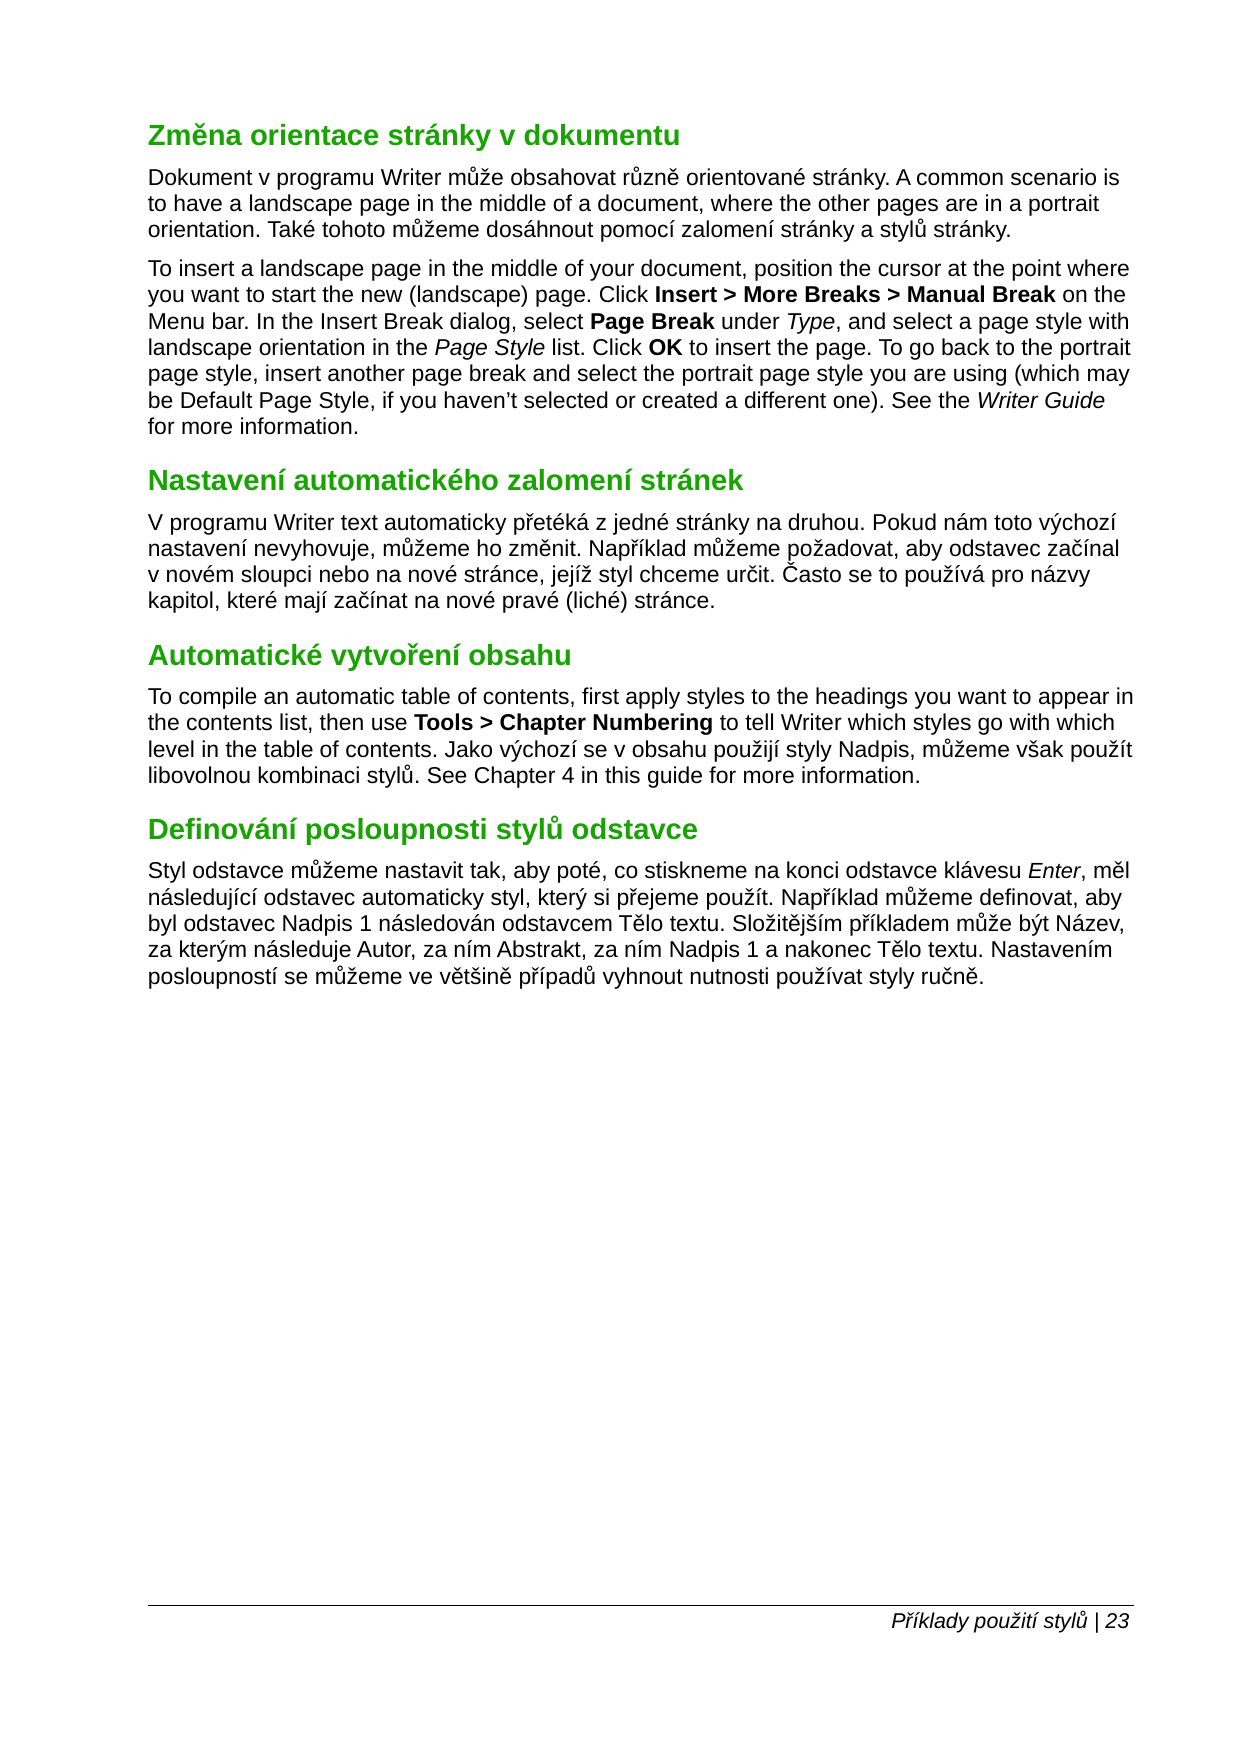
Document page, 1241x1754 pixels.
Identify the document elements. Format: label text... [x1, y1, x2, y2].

subtitle Nastavení automatického zalomení stránek [148, 463, 1134, 497]
subtitle Automatické vytvoření obsahu [148, 637, 1134, 671]
text Dokument v programu Writer může obsahovat různě orientované stránky. A common scenario is to have a landscape page in the middle of a document, where the other pages are in a portrait orientation. Také tohoto můžeme dosáhnout pomocí zalomení stránky a stylů stránky. [148, 163, 1134, 242]
subtitle Definování posloupnosti stylů odstavce [148, 812, 1134, 845]
text Styl odstavce můžeme nastavit tak, aby poté, co stiskneme na konci odstavce klávesu Enter, měl následující odstavec automaticky styl, který si přejeme použít. Například můžeme definovat, aby byl odstavec Nadpis 1 následován odstavcem Tělo textu. Složitějším příkladem může být Název, za kterým následuje Autor, za ním Abstrakt, za ním Nadpis 1 a nakonec Tělo textu. Nastavením posloupností se můžeme ve většině případů vyhnout nutnosti používat styly ručně. [148, 857, 1134, 989]
text To insert a landscape page in the middle of your document, position the cursor at the point where you want to start the new (landscape) page. Click Insert > More Breaks > Manual Break on the Menu bar. In the Insert Break dialog, select Page Break under Type, and select a page style with landscape orientation in the Page Style list. Click OK to insert the page. To go back to the portrait page style, insert another page break and select the portrait page style you are using (which may be Default Page Style, if you haven’t selected or created a different one). See the Writer Guide for more information. [148, 255, 1134, 439]
text To compile an automatic table of contents, first apply styles to the headings you want to appear in the contents list, then use Tools > Chapter Numbering to tell Writer which styles go with which level in the table of contents. Jako výchozí se v obsahu použijí styly Nadpis, můžeme však použít libovolnou kombinaci stylů. See Chapter 4 in this guide for more information. [148, 683, 1134, 788]
text V programu Writer text automaticky přetéká z jedné stránky na druhou. Pokud nám toto výchozí nastavení nevyhovuje, můžeme ho změnit. Například můžeme požadovat, aby odstavec začínal v novém sloupci nebo na nové stránce, jejíž styl chceme určit. Často se to používá pro názvy kapitol, které mají začínat na nové pravé (liché) stránce. [148, 508, 1134, 614]
subtitle Změna orientace stránky v dokumentu [148, 118, 1134, 152]
